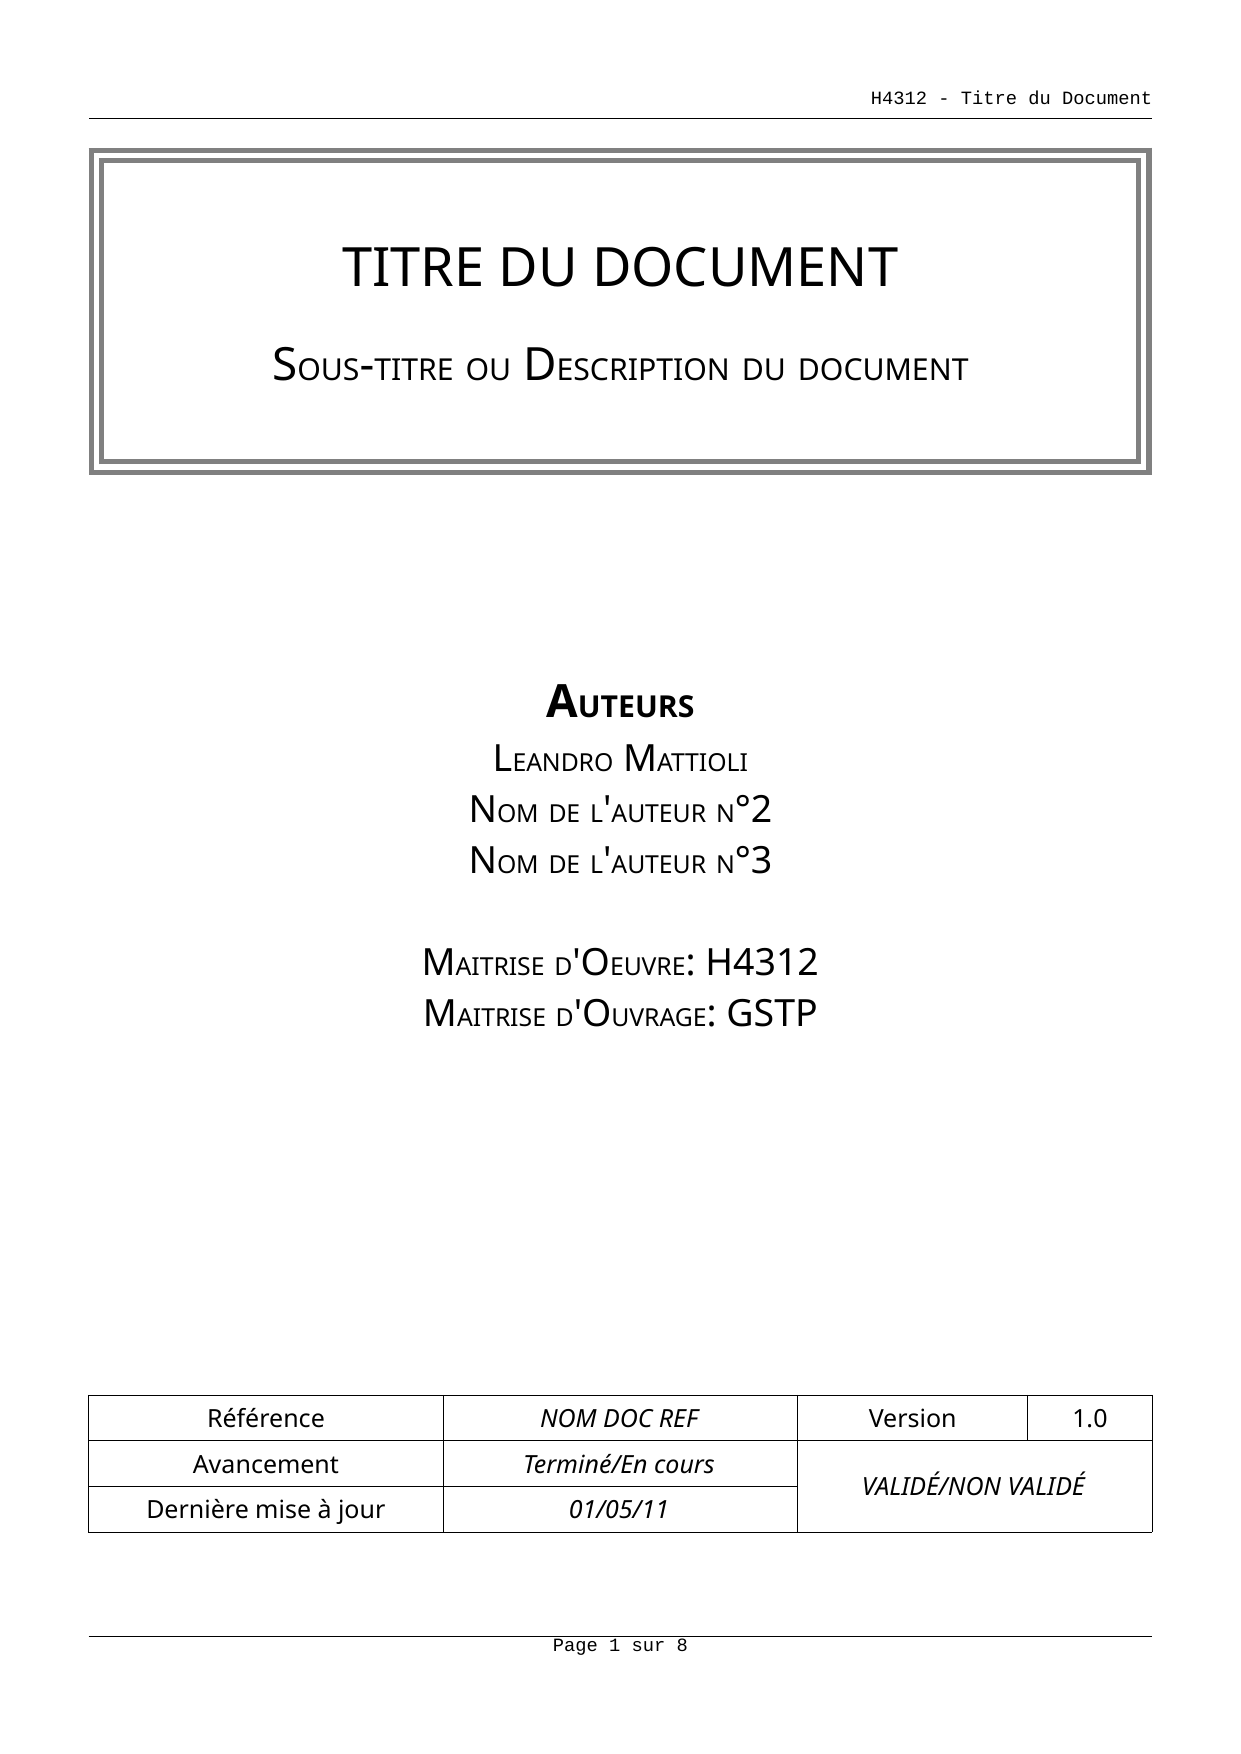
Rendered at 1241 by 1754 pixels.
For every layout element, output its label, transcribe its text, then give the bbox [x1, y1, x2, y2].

text Sous-titre ou Description du document [104, 313, 1136, 376]
text Maitrise d'Oeuvre: H4312 [88, 935, 1152, 986]
table_header Version [798, 1396, 1027, 1440]
text Nom de l'auteur n°3 [88, 833, 1152, 884]
text Titre du Document [104, 210, 1136, 302]
table_header Référence [89, 1396, 443, 1440]
text Auteurs [88, 669, 1152, 731]
table_cell Dernière mise à jour [89, 1487, 443, 1532]
text [94, 210, 99, 302]
text Leandro Mattioli [88, 731, 1152, 782]
table_cell Avancement [89, 1441, 443, 1486]
table_cell 01/05/11 [444, 1487, 797, 1532]
text Nom de l'auteur n°2 [88, 782, 1152, 833]
text Maitrise d'Ouvrage: GSTP [88, 986, 1152, 1037]
table_header NOM DOC REF [444, 1396, 797, 1440]
table_cell VALIDÉ/NON VALIDÉ [798, 1441, 1152, 1532]
table_cell Terminé/En cours [444, 1441, 797, 1486]
table_header 1.0 [1028, 1396, 1152, 1440]
text [1141, 210, 1146, 302]
